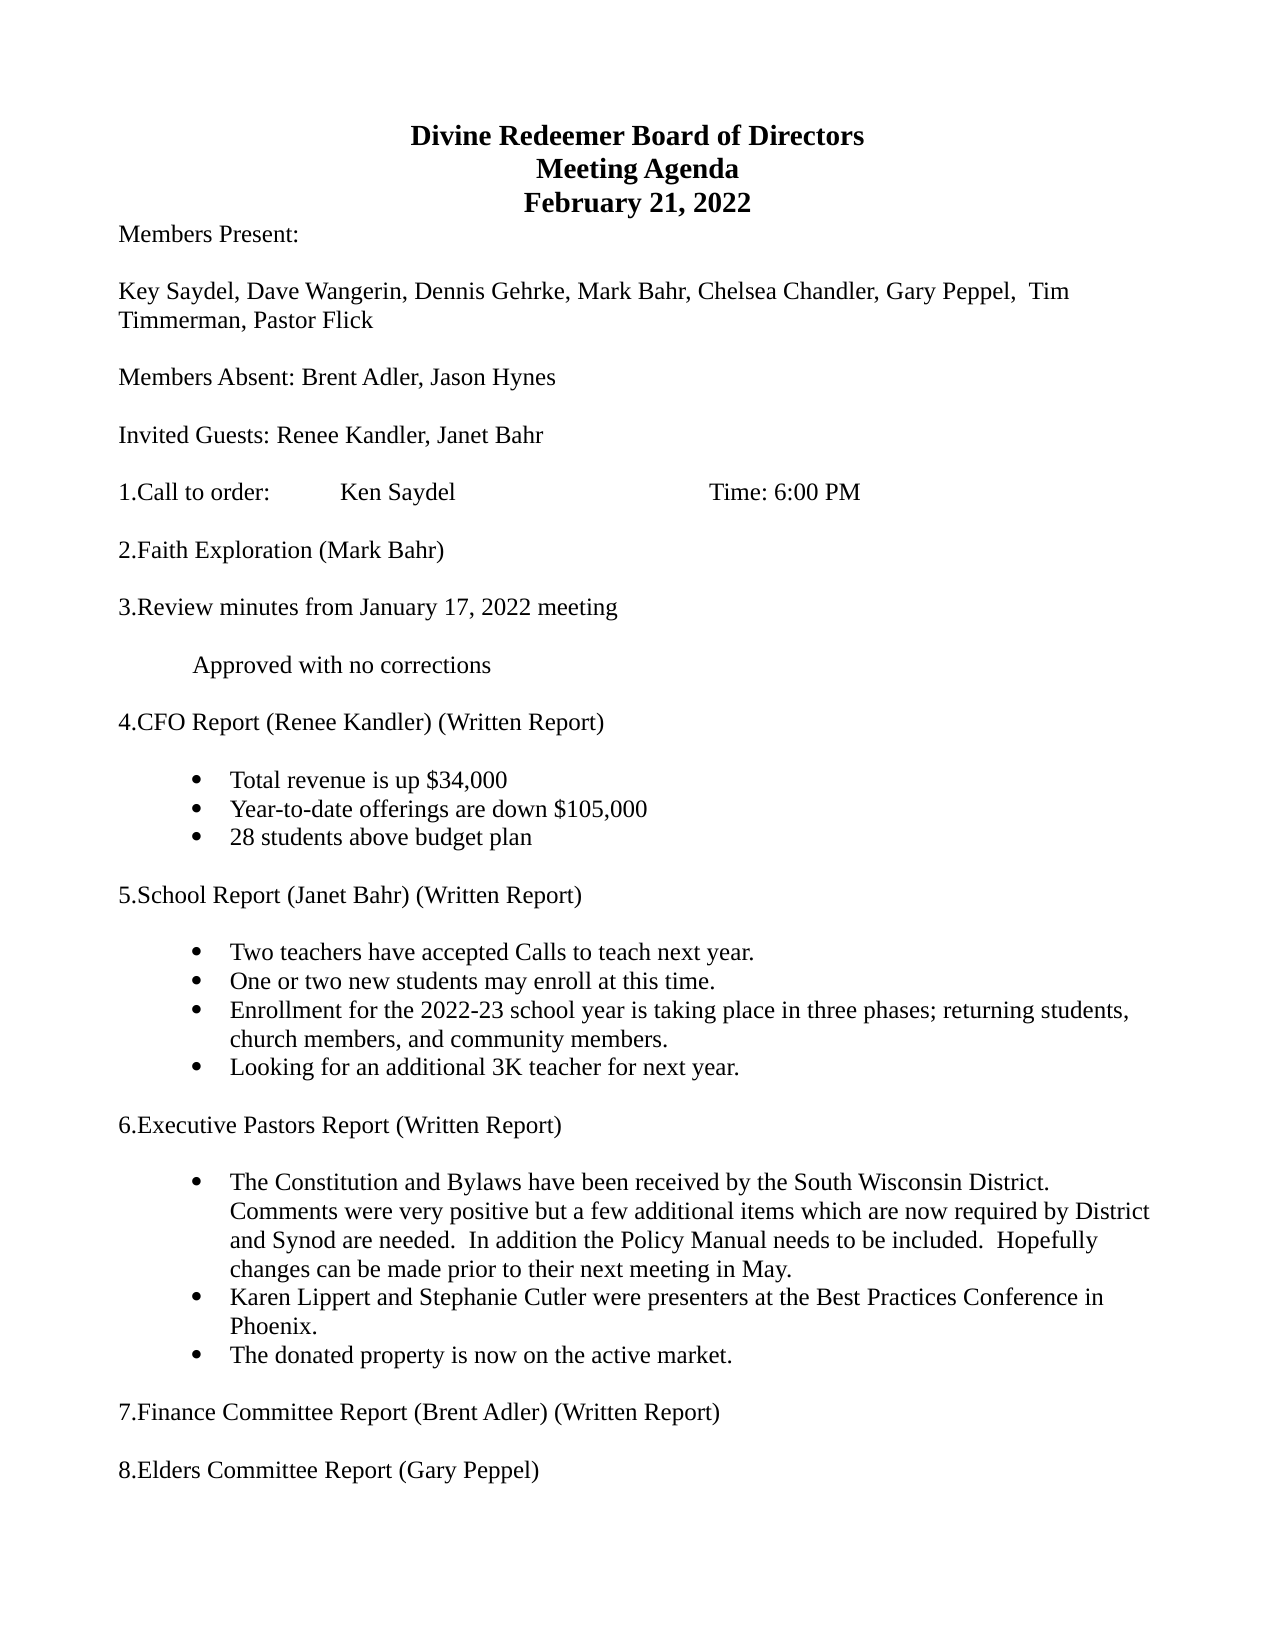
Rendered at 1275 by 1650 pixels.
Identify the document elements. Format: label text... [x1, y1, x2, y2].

list Looking for an additional 3K teacher for next year. [192, 1052, 1157, 1081]
list Total revenue is up $34,000 [192, 765, 1157, 794]
text Members Present: [118, 219, 1157, 247]
list Karen Lippert and Stephanie Cutler were presenters at the Best Practices Conference in Phoenix. [192, 1282, 1157, 1340]
list Year-to-date offerings are down $105,000 [192, 794, 1157, 822]
list School Report (Janet Bahr) (Written Report) [118, 880, 1157, 909]
list The donated property is now on the active market. [192, 1340, 1157, 1369]
list Finance Committee Report (Brent Adler) (Written Report) [118, 1397, 1157, 1426]
list Enrollment for the 2022-23 school year is taking place in three phases; returning students, church members, and community members. [192, 995, 1157, 1052]
list 28 students above budget plan [192, 822, 1157, 851]
text Divine Redeemer Board of Directors [118, 118, 1157, 152]
text February 21, 2022 [118, 185, 1157, 219]
text Invited Guests: Renee Kandler, Janet Bahr [118, 420, 1157, 449]
text Key Saydel, Dave Wangerin, Dennis Gehrke, Mark Bahr, Chelsea Chandler, Gary Peppel, Tim Timmerman, Pastor Flick [118, 276, 1157, 334]
list Two teachers have accepted Calls to teach next year. [192, 937, 1157, 966]
list Review minutes from January 17, 2022 meeting [118, 592, 1157, 621]
list The Constitution and Bylaws have been received by the South Wisconsin District. Comments were very positive but a few additional items which are now required by District and Synod are needed. In addition the Policy Manual needs to be included. Hopefully changes can be made prior to their next meeting in May. [192, 1167, 1157, 1282]
text Approved with no corrections [192, 650, 1157, 679]
list Faith Exploration (Mark Bahr) [118, 535, 1157, 564]
text Members Absent: Brent Adler, Jason Hynes [118, 362, 1157, 391]
list Call to order: Ken Saydel Time: 6:00 PM [118, 477, 1157, 506]
list Elders Committee Report (Gary Peppel) [118, 1455, 1157, 1484]
list One or two new students may enroll at this time. [192, 966, 1157, 995]
list CFO Report (Renee Kandler) (Written Report) [118, 707, 1157, 736]
text Meeting Agenda [118, 152, 1157, 185]
list Executive Pastors Report (Written Report) [118, 1110, 1157, 1139]
